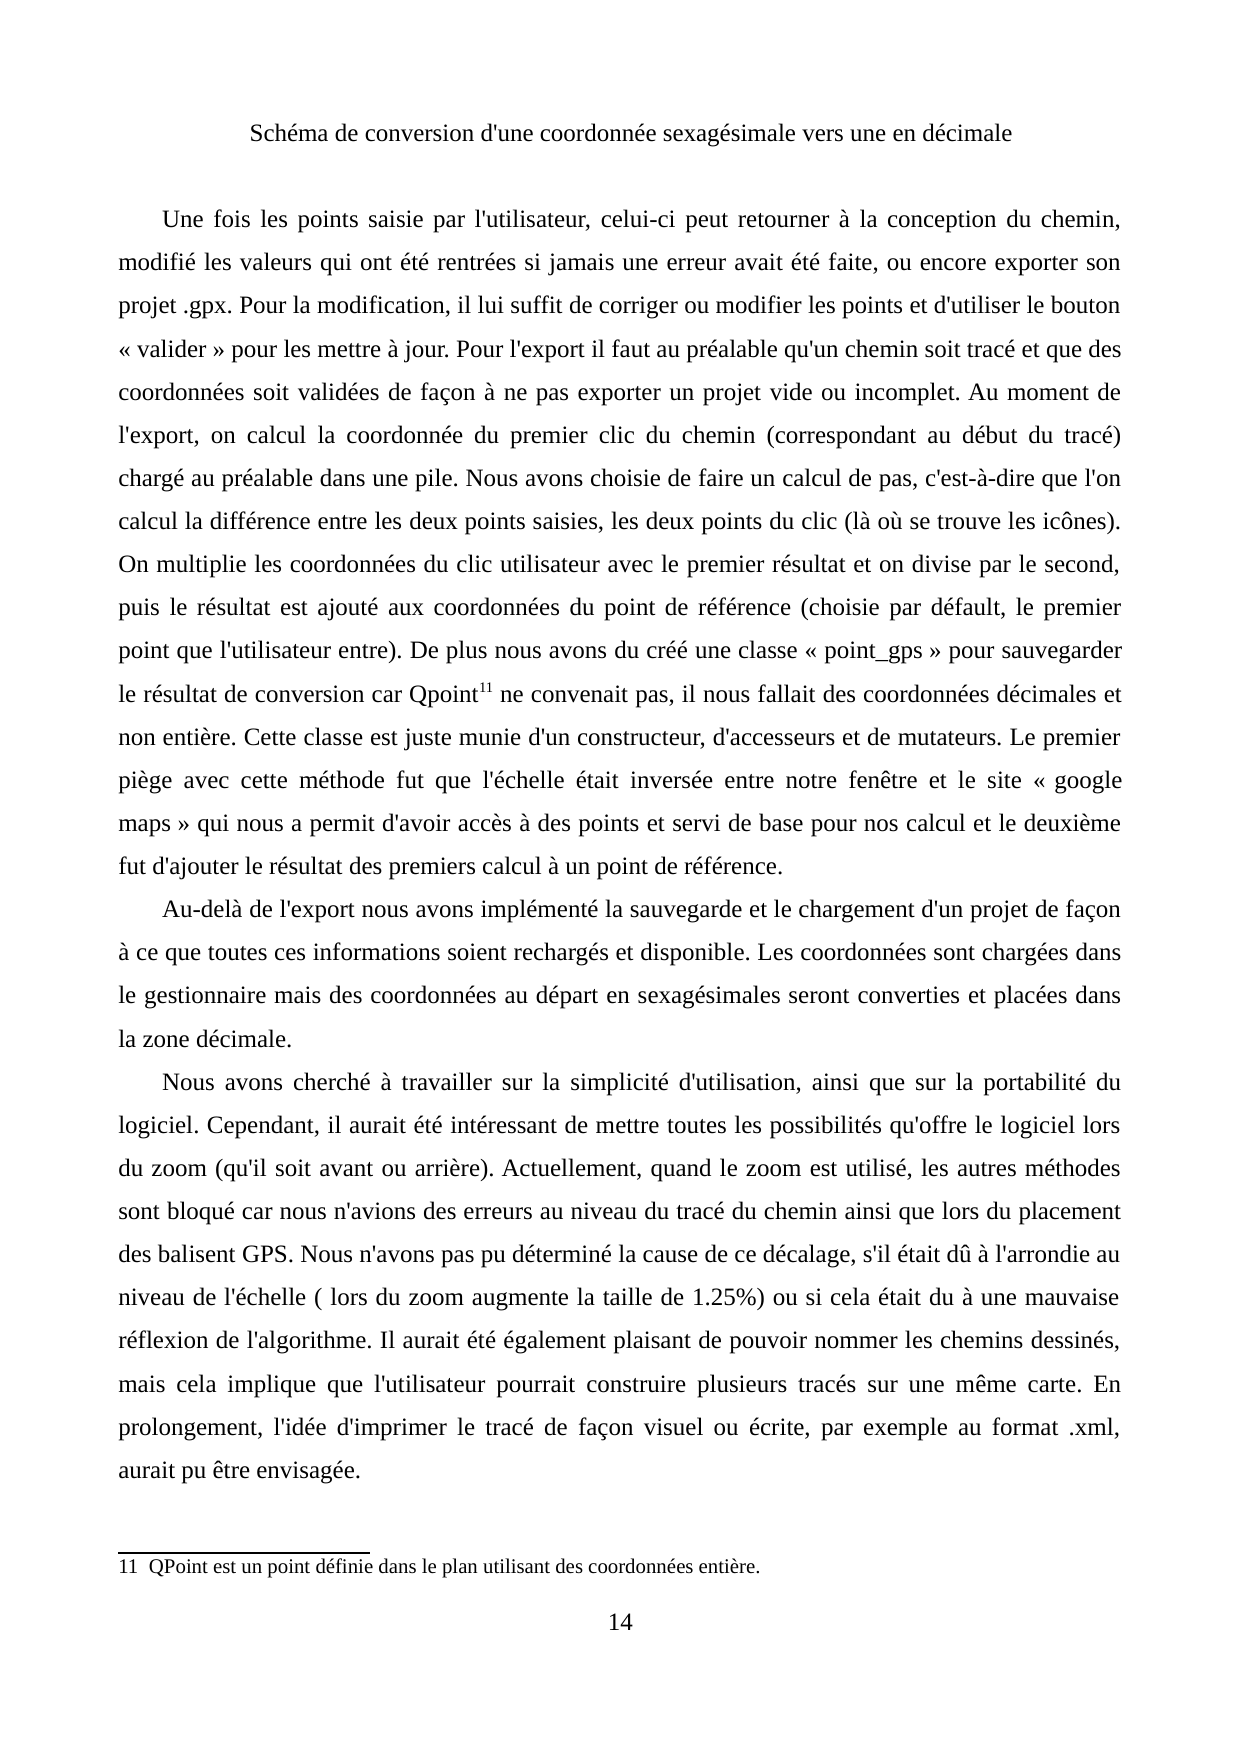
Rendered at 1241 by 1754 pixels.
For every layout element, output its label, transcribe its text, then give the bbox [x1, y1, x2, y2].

text Une fois les points saisie par l'utilisateur, celui-ci peut retourner à la conception du chemin, modifié les valeurs qui ont été rentrées si jamais une erreur avait été faite, ou encore exporter son projet .gpx. Pour la modification, il lui suffit de corriger ou modifier les points et d'utiliser le bouton « valider » pour les mettre à jour. Pour l'export il faut au préalable qu'un chemin soit tracé et que des coordonnées soit validées de façon à ne pas exporter un projet vide ou incomplet. Au moment de l'export, on calcul la coordonnée du premier clic du chemin (correspondant au début du tracé) chargé au préalable dans une pile. Nous avons choisie de faire un calcul de pas, c'est-à-dire que l'on calcul la différence entre les deux points saisies, les deux points du clic (là où se trouve les icônes). On multiplie les coordonnées du clic utilisateur avec le premier résultat et on divise par le second, puis le résultat est ajouté aux coordonnées du point de référence (choisie par défault, le premier point que l'utilisateur entre). De plus nous avons du créé une classe « point_gps » pour sauvegarder le résultat de conversion car Qpoint ne convenait pas, il nous fallait des coordonnées décimales et non entière. Cette classe est juste munie d'un constructeur, d'accesseurs et de mutateurs. Le premier piège avec cette méthode fut que l'échelle était inversée entre notre fenêtre et le site « google maps » qui nous a permit d'avoir accès à des points et servi de base pour nos calcul et le deuxième fut d'ajouter le résultat des premiers calcul à un point de référence. [118, 204, 1122, 880]
text Nous avons cherché à travailler sur la simplicité d'utilisation, ainsi que sur la portabilité du logiciel. Cependant, il aurait été intéressant de mettre toutes les possibilités qu'offre le logiciel lors du zoom (qu'il soit avant ou arrière). Actuellement, quand le zoom est utilisé, les autres méthodes sont bloqué car nous n'avions des erreurs au niveau du tracé du chemin ainsi que lors du placement des balisent GPS. Nous n'avons pas pu déterminé la cause de ce décalage, s'il était dû à l'arrondie au niveau de l'échelle ( lors du zoom augmente la taille de 1.25%) ou si cela était du à une mauvaise réflexion de l'algorithme. Il aurait été également plaisant de pouvoir nommer les chemins dessinés, mais cela implique que l'utilisateur pourrait construire plusieurs tracés sur une même carte. En prolongement, l'idée d'imprimer le tracé de façon visuel ou écrite, par exemple au format .xml, aurait pu être envisagée. [118, 1067, 1122, 1484]
text QPoint est un point définie dans le plan utilisant des coordonnées entière. [118, 1553, 1122, 1578]
text Au-delà de l'export nous avons implémenté la sauvegarde et le chargement d'un projet de façon à ce que toutes ces informations soient rechargés et disponible. Les coordonnées sont chargées dans le gestionnaire mais des coordonnées au départ en sexagésimales seront converties et placées dans la zone décimale. [118, 894, 1122, 1052]
text Schéma de conversion d'une coordonnée sexagésimale vers une en décimale [118, 118, 1122, 147]
